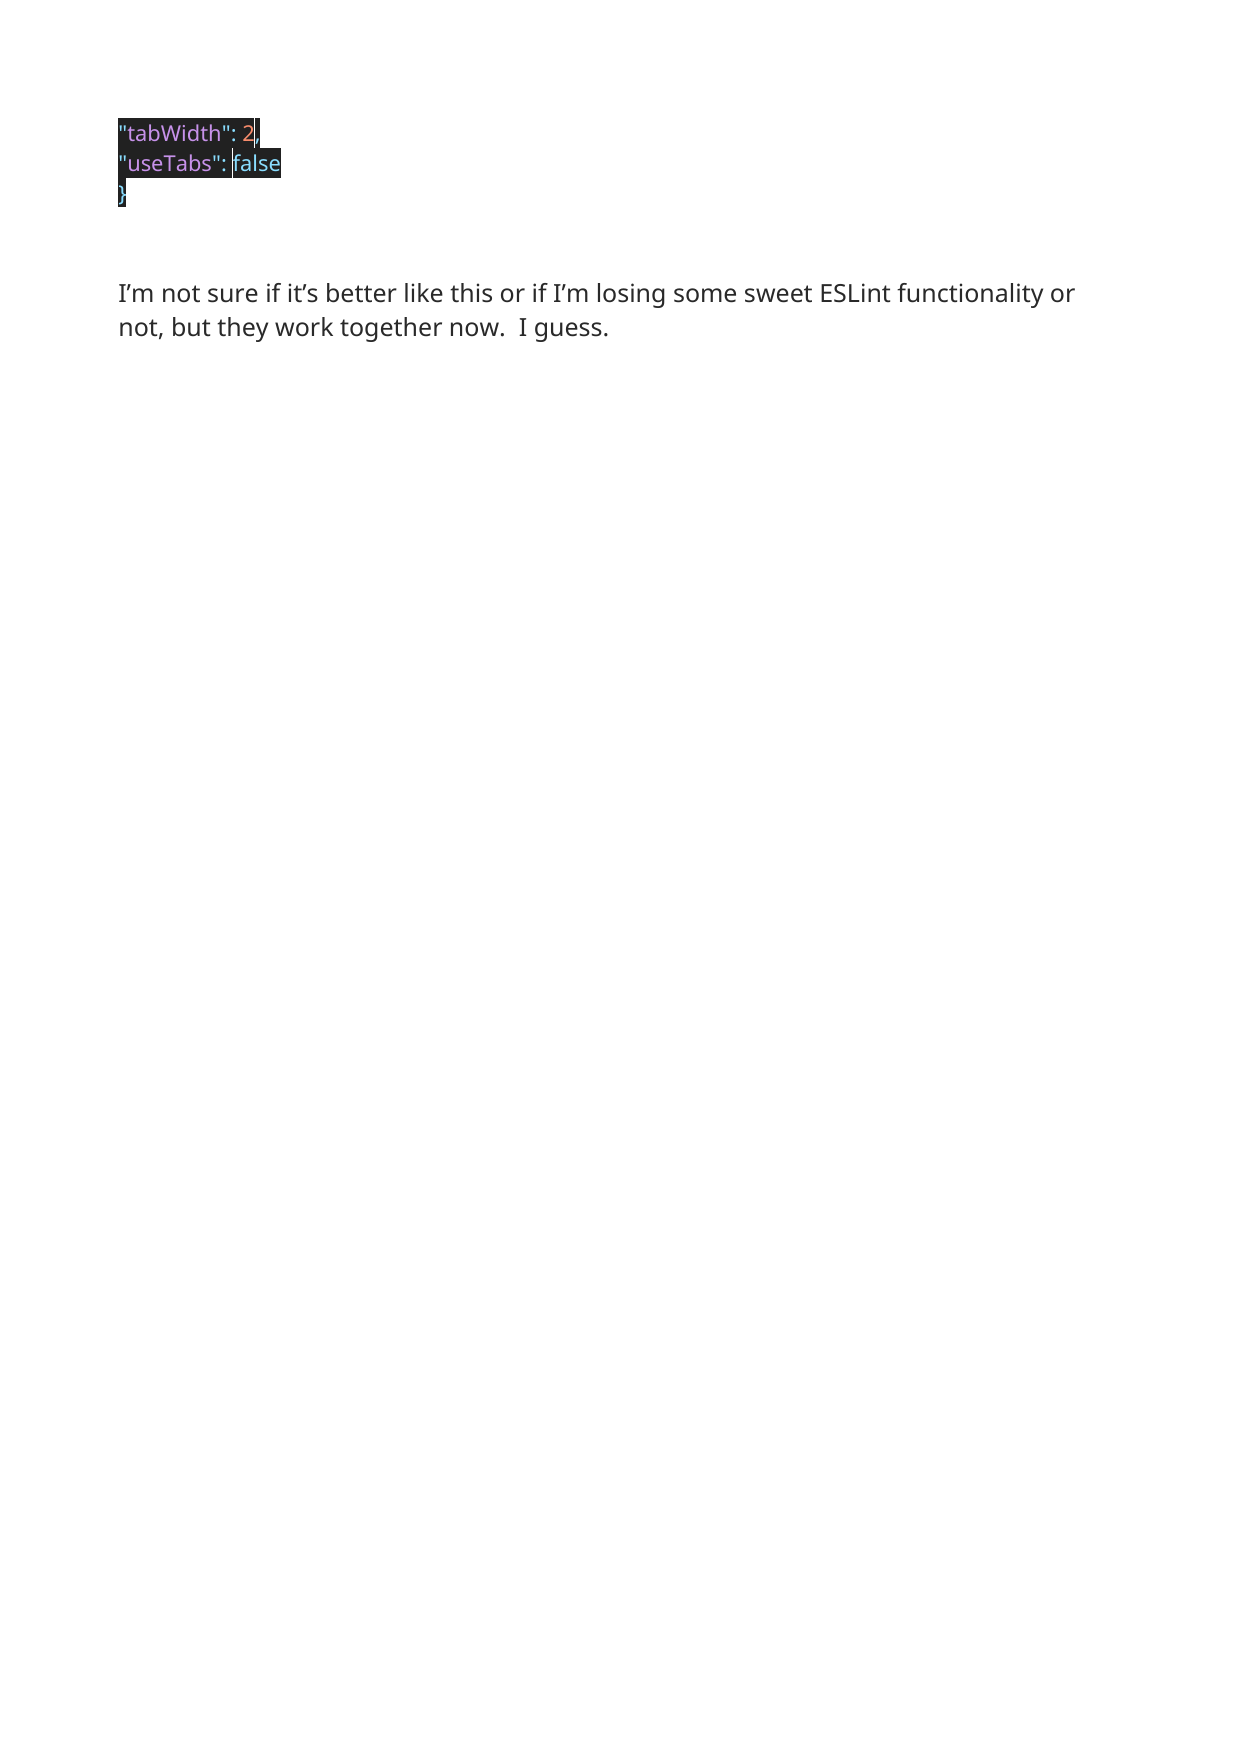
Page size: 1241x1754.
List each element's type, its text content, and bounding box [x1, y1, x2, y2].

text "tabWidth": 2, [118, 118, 1122, 148]
text "useTabs": false [118, 148, 1122, 178]
text } [118, 178, 1122, 207]
text I’m not sure if it’s better like this or if I’m losing some sweet ESLint functionality or not, but they work together now. I guess. [118, 276, 1122, 344]
